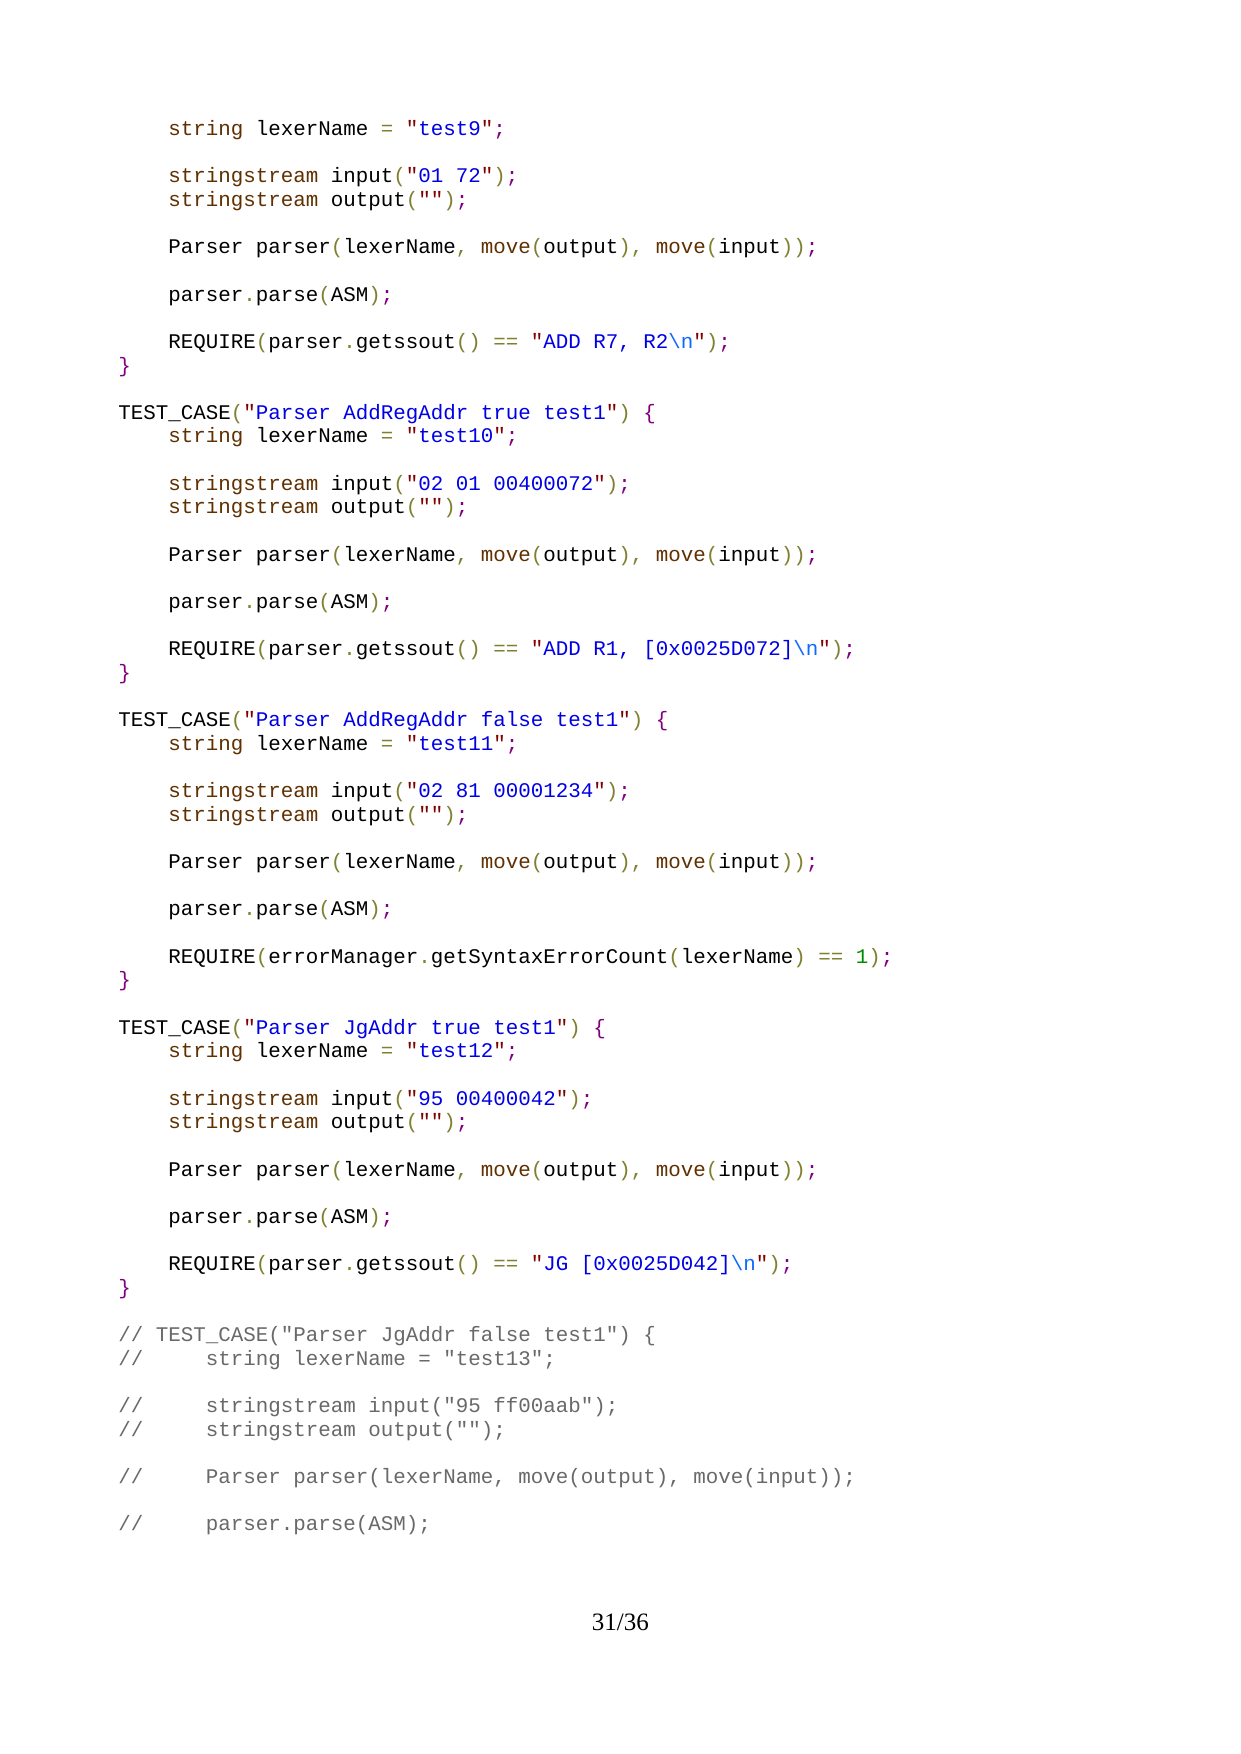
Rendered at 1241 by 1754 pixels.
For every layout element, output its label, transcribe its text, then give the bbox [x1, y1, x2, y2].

text REQUIRE(parser.getssout() == "ADD R7, R2\n"); [118, 331, 1122, 354]
text // TEST_CASE("Parser JgAddr false test1") { [118, 1324, 1122, 1348]
text stringstream output(""); [118, 804, 1122, 827]
text Parser parser(lexerName, move(output), move(input)); [118, 851, 1122, 875]
text Parser parser(lexerName, move(output), move(input)); [118, 544, 1122, 567]
text parser.parse(ASM); [118, 1206, 1122, 1229]
text } [118, 662, 1122, 686]
text } [118, 969, 1122, 993]
text stringstream output(""); [118, 1111, 1122, 1135]
text string lexerName = "test11"; [118, 733, 1122, 757]
text stringstream input("01 72"); [118, 165, 1122, 189]
text // stringstream output(""); [118, 1419, 1122, 1442]
text stringstream input("95 00400042"); [118, 1088, 1122, 1111]
text } [118, 1277, 1122, 1300]
text TEST_CASE("Parser AddRegAddr false test1") { [118, 709, 1122, 733]
text stringstream output(""); [118, 189, 1122, 213]
text string lexerName = "test12"; [118, 1040, 1122, 1064]
text // Parser parser(lexerName, move(output), move(input)); [118, 1466, 1122, 1489]
text Parser parser(lexerName, move(output), move(input)); [118, 236, 1122, 260]
text string lexerName = "test9"; [118, 118, 1122, 142]
text REQUIRE(parser.getssout() == "JG [0x0025D042]\n"); [118, 1253, 1122, 1277]
text stringstream input("02 81 00001234"); [118, 780, 1122, 804]
text string lexerName = "test10"; [118, 426, 1122, 449]
text parser.parse(ASM); [118, 591, 1122, 615]
text // parser.parse(ASM); [118, 1513, 1122, 1537]
text } [118, 354, 1122, 378]
text // string lexerName = "test13"; [118, 1348, 1122, 1371]
text Parser parser(lexerName, move(output), move(input)); [118, 1158, 1122, 1182]
text stringstream input("02 01 00400072"); [118, 473, 1122, 496]
text REQUIRE(errorManager.getSyntaxErrorCount(lexerName) == 1); [118, 946, 1122, 969]
text stringstream output(""); [118, 496, 1122, 520]
text REQUIRE(parser.getssout() == "ADD R1, [0x0025D072]\n"); [118, 638, 1122, 662]
text parser.parse(ASM); [118, 284, 1122, 307]
text TEST_CASE("Parser JgAddr true test1") { [118, 1017, 1122, 1040]
text parser.parse(ASM); [118, 898, 1122, 922]
text TEST_CASE("Parser AddRegAddr true test1") { [118, 402, 1122, 426]
text // stringstream input("95 ff00aab"); [118, 1395, 1122, 1419]
